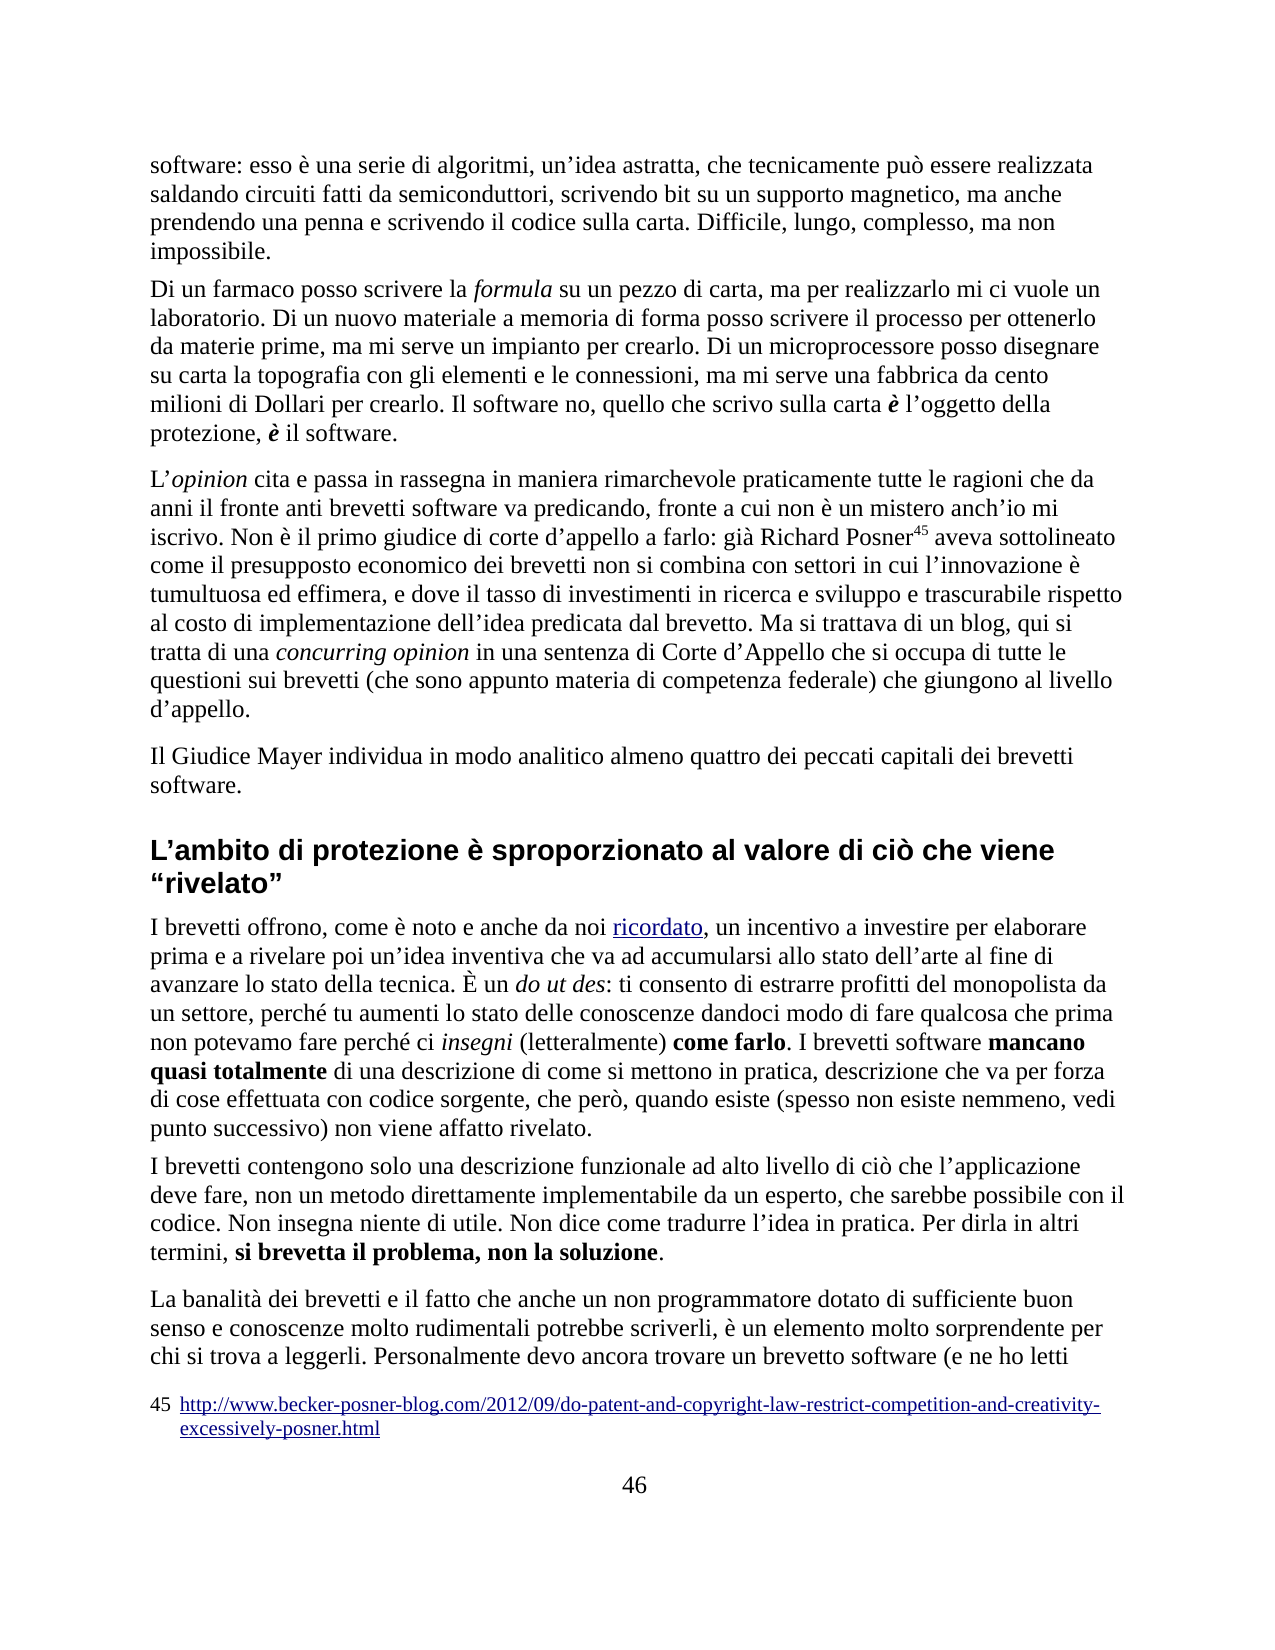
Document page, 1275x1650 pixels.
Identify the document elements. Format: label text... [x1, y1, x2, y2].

text I brevetti offrono, come è noto e anche da noi ricordato, un incentivo a investire per elaborare prima e a rivelare poi un’idea inventiva che va ad accumularsi allo stato dell’arte al fine di avanzare lo stato della tecnica. È un do ut des: ti consento di estrarre profitti del monopolista da un settore, perché tu aumenti lo stato delle conoscenze dandoci modo di fare qualcosa che prima non potevamo fare perché ci insegni (letteralmente) come farlo. I brevetti software mancano quasi totalmente di una descrizione di come si mettono in pratica, descrizione che va per forza di cose effettuata con codice sorgente, che però, quando esiste (spesso non esiste nemmeno, vedi punto successivo) non viene affatto rivelato. [150, 912, 1125, 1142]
text Di un farmaco posso scrivere la formula su un pezzo di carta, ma per realizzarlo mi ci vuole un laboratorio. Di un nuovo materiale a memoria di forma posso scrivere il processo per ottenerlo da materie prime, ma mi serve un impianto per crearlo. Di un microprocessore posso disegnare su carta la topografia con gli elementi e le connessioni, ma mi serve una fabbrica da cento milioni di Dollari per crearlo. Il software no, quello che scrivo sulla carta è l’oggetto della protezione, è il software. [150, 274, 1125, 446]
text I brevetti contengono solo una descrizione funzionale ad alto livello di ciò che l’applicazione deve fare, non un metodo direttamente implementabile da un esperto, che sarebbe possibile con il codice. Non insegna niente di utile. Non dice come tradurre l’idea in pratica. Per dirla in altri termini, si brevetta il problema, non la soluzione. [150, 1151, 1125, 1266]
text http://www.becker-posner-blog.com/2012/09/do-patent-and-copyright-law-restrict-competition-and-creativity-excessively-posner.html [150, 1392, 1125, 1440]
text La banalità dei brevetti e il fatto che anche un non programmatore dotato di sufficiente buon senso e conoscenze molto rudimentali potrebbe scriverli, è un elemento molto sorprendente per chi si trova a leggerli. Personalmente devo ancora trovare un brevetto software (e ne ho letti [150, 1284, 1125, 1370]
text L’opinion cita e passa in rassegna in maniera rimarchevole praticamente tutte le ragioni che da anni il fronte anti brevetti software va predicando, fronte a cui non è un mistero anch’io mi iscrivo. Non è il primo giudice di corte d’appello a farlo: già Richard Posner aveva sottolineato come il presupposto economico dei brevetti non si combina con settori in cui l’innovazione è tumultuosa ed effimera, e dove il tasso di investimenti in ricerca e sviluppo e trascurabile rispetto al costo di implementazione dell’idea predicata dal brevetto. Ma si trattava di un blog, qui si tratta di una concurring opinion in una sentenza di Corte d’Appello che si occupa di tutte le questioni sui brevetti (che sono appunto materia di competenza federale) che giungono al livello d’appello. [150, 464, 1125, 723]
text Il Giudice Mayer individua in modo analitico almeno quattro dei peccati capitali dei brevetti software. [150, 741, 1125, 798]
text software: esso è una serie di algoritmi, un’idea astratta, che tecnicamente può essere realizzata saldando circuiti fatti da semiconduttori, scrivendo bit su un supporto magnetico, ma anche prendendo una penna e scrivendo il codice sulla carta. Difficile, lungo, complesso, ma non impossibile. [150, 150, 1125, 265]
subtitle L’ambito di protezione è sproporzionato al valore di ciò che viene “rivelato” [150, 832, 1125, 899]
